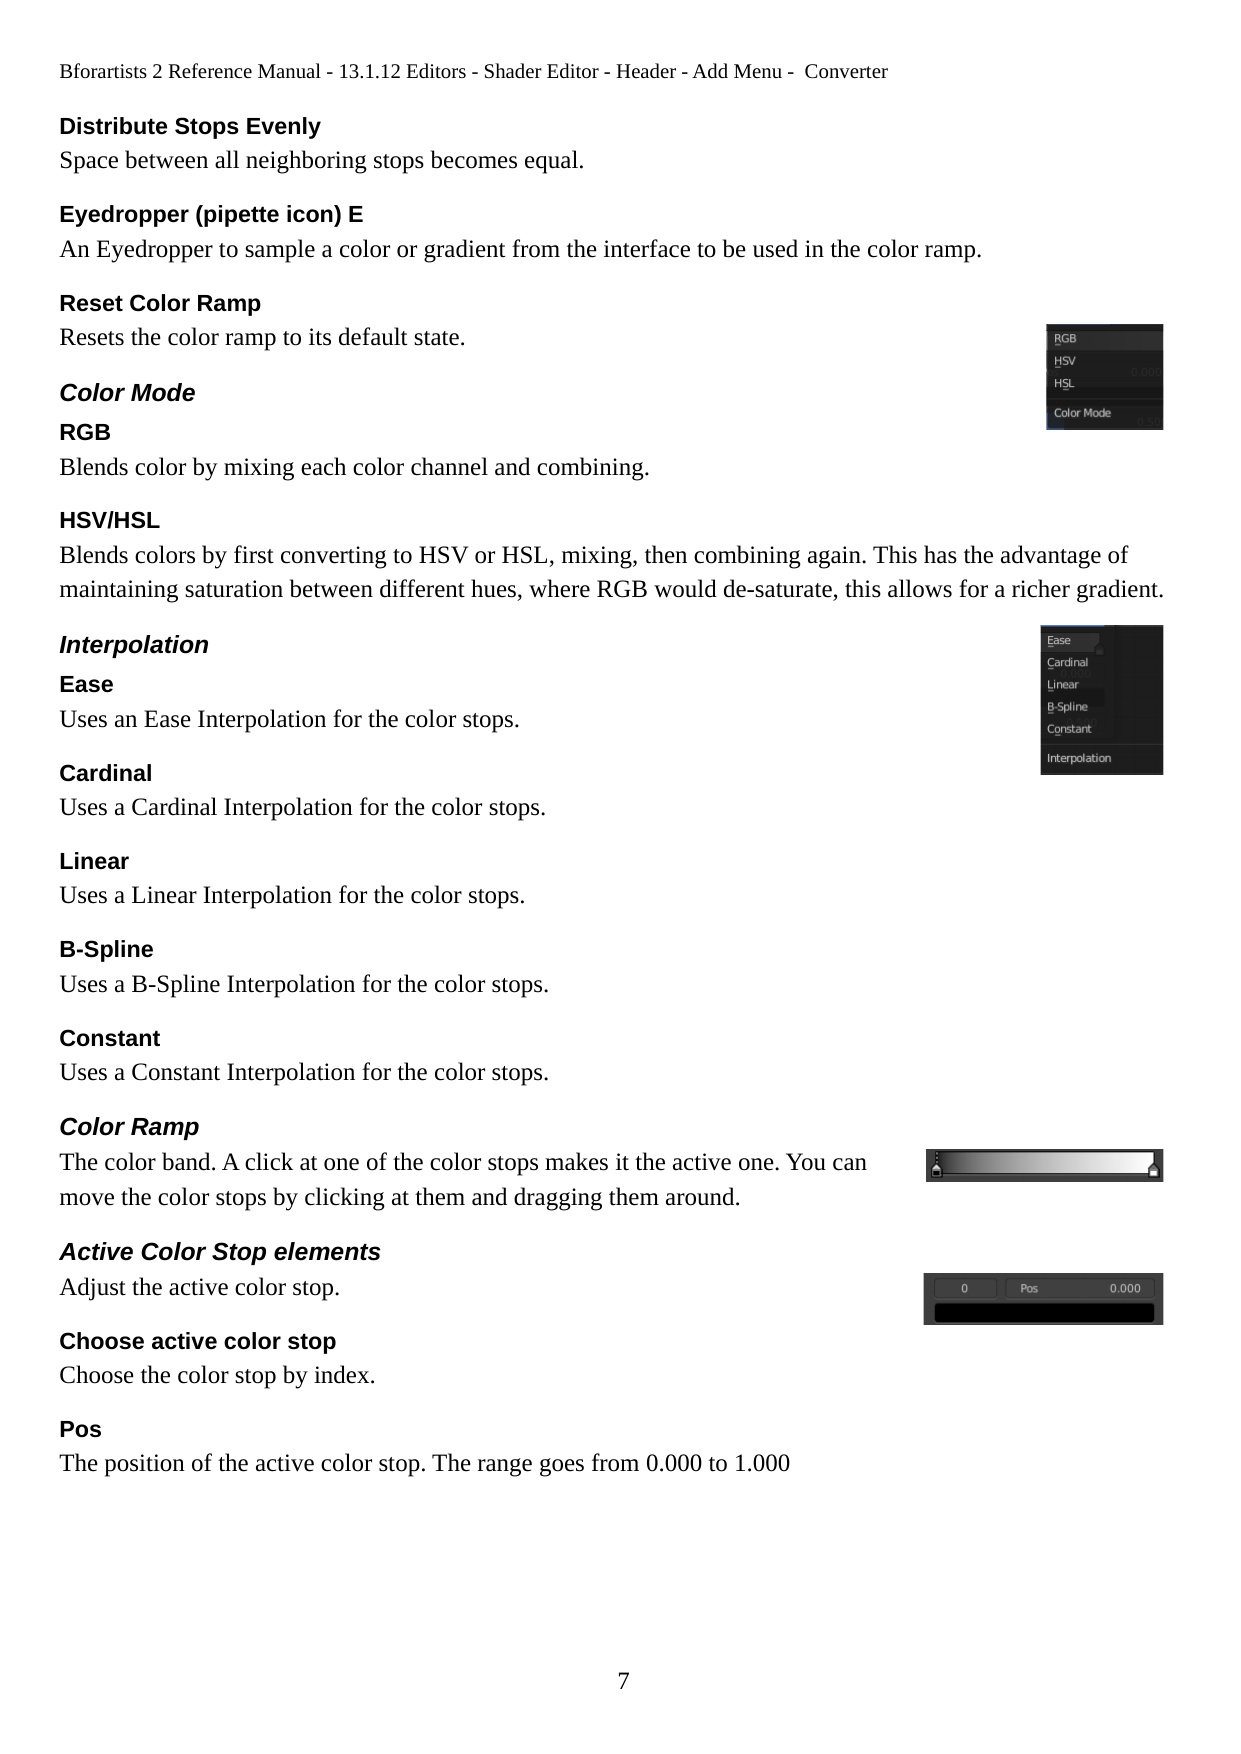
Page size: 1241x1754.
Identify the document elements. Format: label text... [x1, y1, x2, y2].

picture [926, 1149, 1164, 1182]
text Uses a Constant Interpolation for the color stops. [59, 1057, 1181, 1086]
text Adjust the active color stop. [59, 1272, 1181, 1301]
text Uses a Linear Interpolation for the color stops. [59, 881, 1181, 909]
subtitle Distribute Stops Evenly [59, 113, 1181, 139]
subtitle B-Spline [59, 936, 1181, 963]
subtitle RGB [59, 419, 1181, 445]
subtitle Linear [59, 847, 1181, 874]
subtitle Choose active color stop [59, 1327, 1181, 1354]
text Choose the color stop by index. [59, 1360, 1181, 1389]
subtitle HSV/HSL [59, 507, 1181, 534]
text Space between all neighboring stops becomes equal. [59, 146, 1181, 174]
text Uses a B-Spline Interpolation for the color stops. [59, 969, 1181, 998]
subtitle Interpolation [59, 630, 1040, 658]
text Blends color by mixing each color channel and combining. [59, 452, 1181, 480]
picture [923, 1273, 1164, 1325]
subtitle Color Ramp [59, 1112, 1181, 1141]
subtitle [1164, 630, 1181, 658]
subtitle [1164, 378, 1181, 406]
subtitle Reset Color Ramp [59, 289, 1181, 316]
subtitle Pos [59, 1416, 1181, 1442]
text Blends colors by first converting to HSV or HSL, mixing, then combining again. This has the advantage of maintaining saturation between different hues, where RGB would de-saturate, this allows for a richer gradient. [59, 540, 1181, 603]
text The color band. A click at one of the color stops makes it the active one. You can move the color stops by clicking at them and dragging them around. [59, 1147, 1181, 1211]
subtitle Ease [59, 671, 1040, 698]
subtitle [1164, 671, 1181, 698]
subtitle Color Mode [59, 378, 1046, 406]
subtitle Cardinal [59, 759, 1181, 786]
subtitle Active Color Stop elements [59, 1237, 1181, 1266]
picture [1046, 324, 1164, 430]
picture [1040, 625, 1164, 775]
subtitle Constant [59, 1024, 1181, 1051]
text An Eyedropper to sample a color or gradient from the interface to be used in the color ramp. [59, 234, 1181, 263]
text Resets the color ramp to its default state. [59, 322, 1181, 351]
text Uses a Cardinal Interpolation for the color stops. [59, 792, 1181, 821]
subtitle Eyedropper (pipette icon) E [59, 201, 1181, 228]
text The position of the active color stop. The range goes from 0.000 to 1.000 [59, 1448, 1181, 1477]
text Uses an Ease Interpolation for the color stops. [59, 704, 1040, 733]
